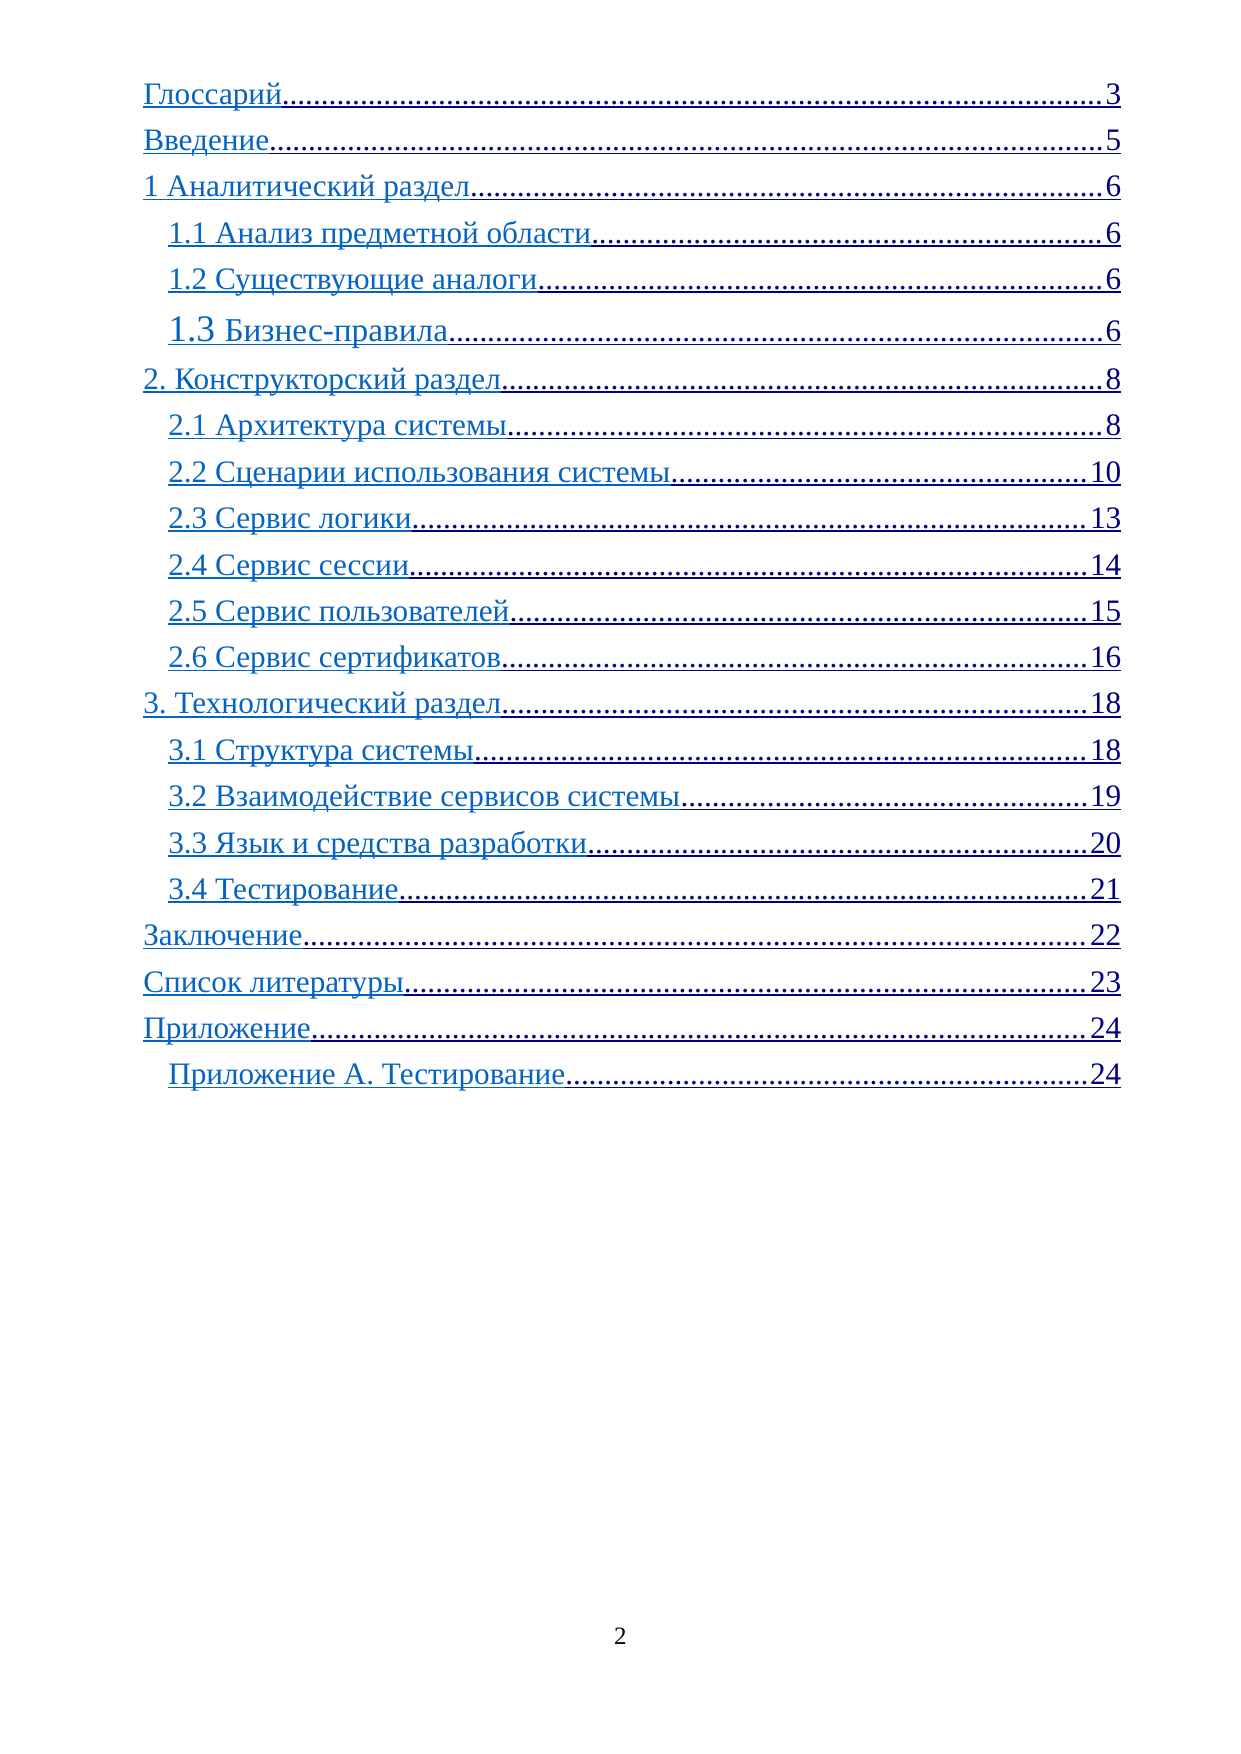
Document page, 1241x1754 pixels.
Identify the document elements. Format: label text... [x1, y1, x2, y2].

text 1.2 Существующие аналоги 6 [168, 260, 1122, 296]
text Приложение 24 [143, 1009, 1122, 1045]
text Введение 5 [143, 121, 1122, 157]
text 2. Конструкторский раздел 8 [143, 360, 1122, 396]
text 1.3 Бизнес-правила 6 [168, 307, 1122, 350]
text 3.2 Взаимодействие сервисов системы 19 [168, 777, 1122, 813]
text 3.4 Тестирование 21 [168, 870, 1122, 906]
text 2.2 Сценарии использования системы 10 [168, 453, 1122, 489]
text 2.1 Архитектура системы 8 [168, 407, 1122, 443]
text 2.3 Сервис логики 13 [168, 499, 1122, 535]
text 2.4 Сервис сессии 14 [168, 546, 1122, 582]
text 2.6 Сервис сертификатов 16 [168, 638, 1122, 674]
text Список литературы 23 [143, 963, 1122, 999]
text Приложение А. Тестирование 24 [168, 1056, 1122, 1092]
text 3.1 Структура системы 18 [168, 731, 1122, 767]
text 3. Технологический раздел 18 [143, 685, 1122, 721]
text 3.3 Язык и средства разработки 20 [168, 824, 1122, 860]
text 1 Аналитический раздел 6 [143, 168, 1122, 204]
text Глоссарий 3 [143, 75, 1122, 111]
text Заключение 22 [143, 917, 1122, 952]
text 2.5 Сервис пользователей 15 [168, 592, 1122, 628]
text 1.1 Анализ предметной области 6 [168, 214, 1122, 250]
